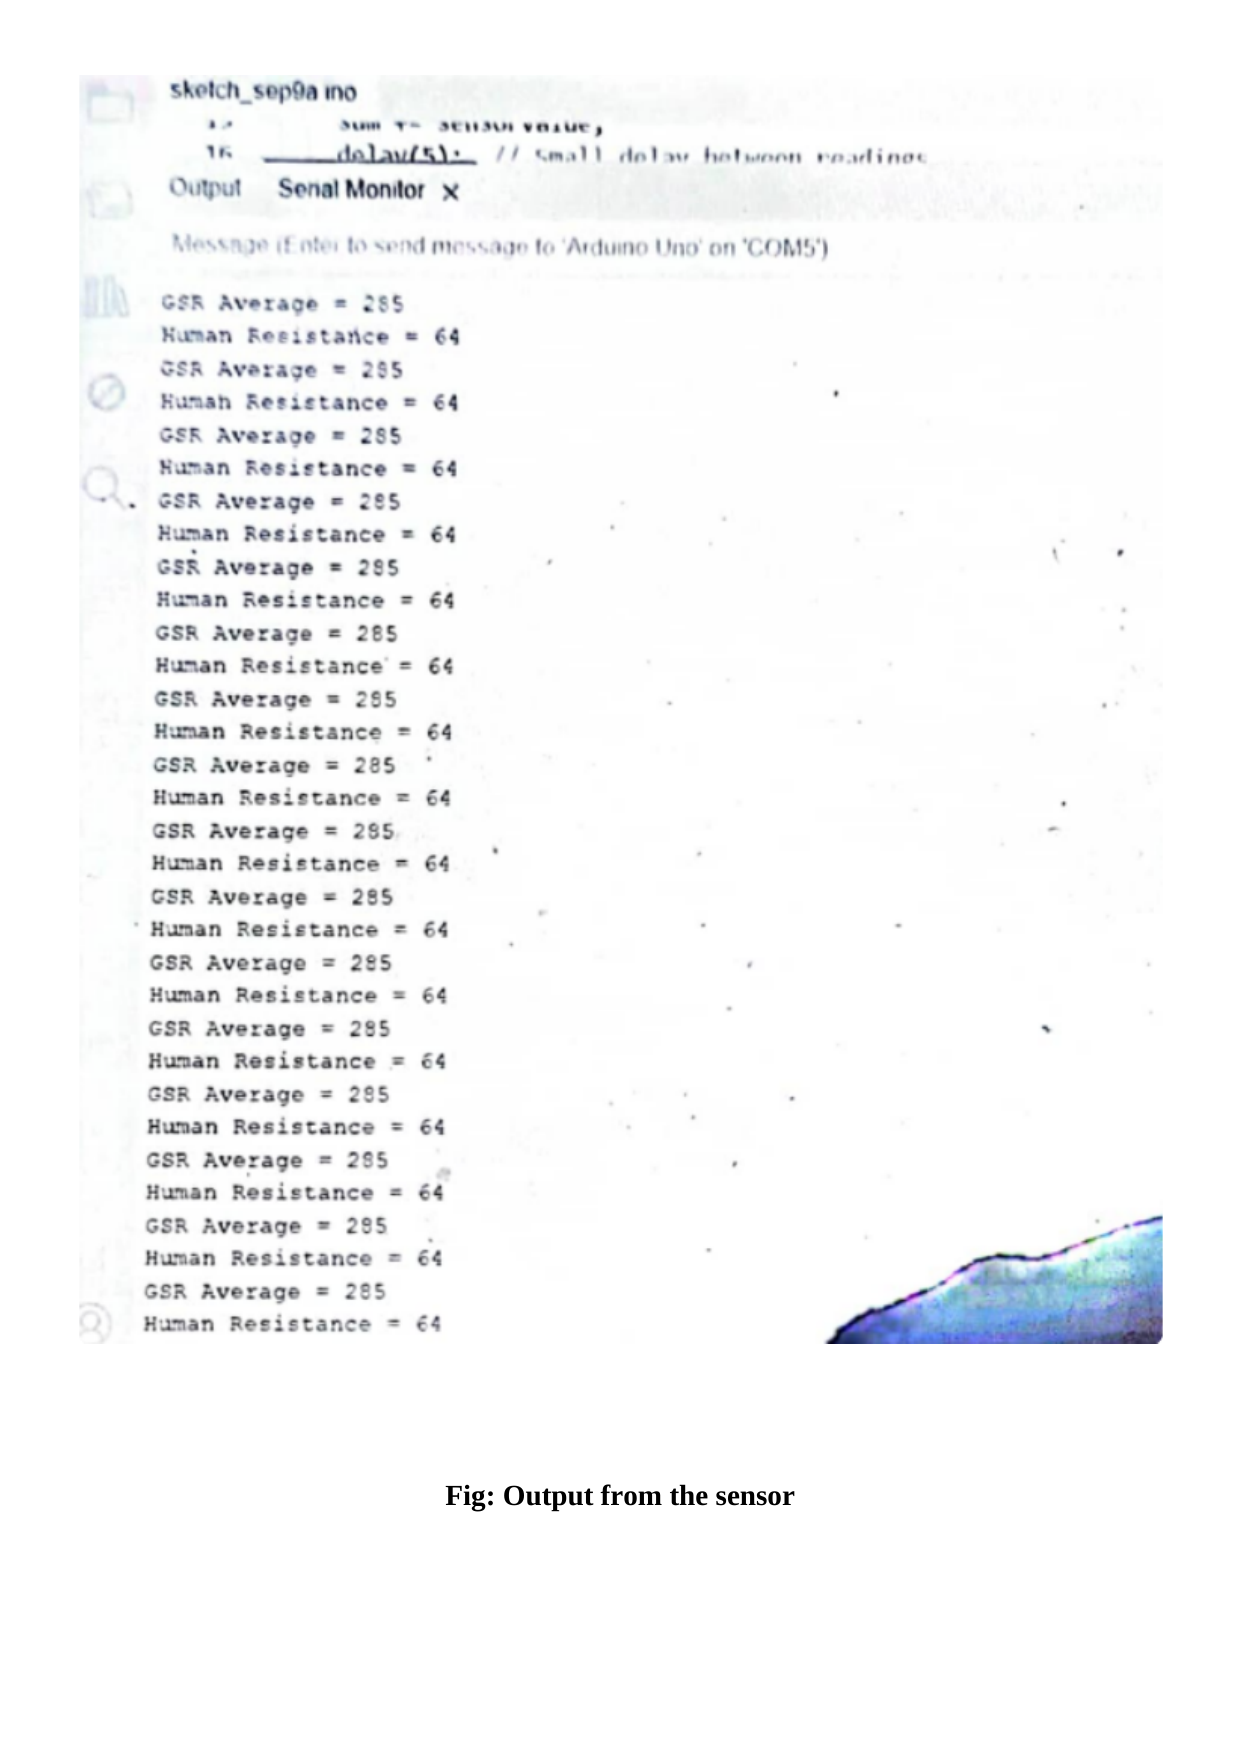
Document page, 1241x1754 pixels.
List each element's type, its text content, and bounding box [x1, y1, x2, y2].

text Fig: Output from the sensor [75, 1478, 1165, 1512]
picture [75, 75, 1166, 1344]
